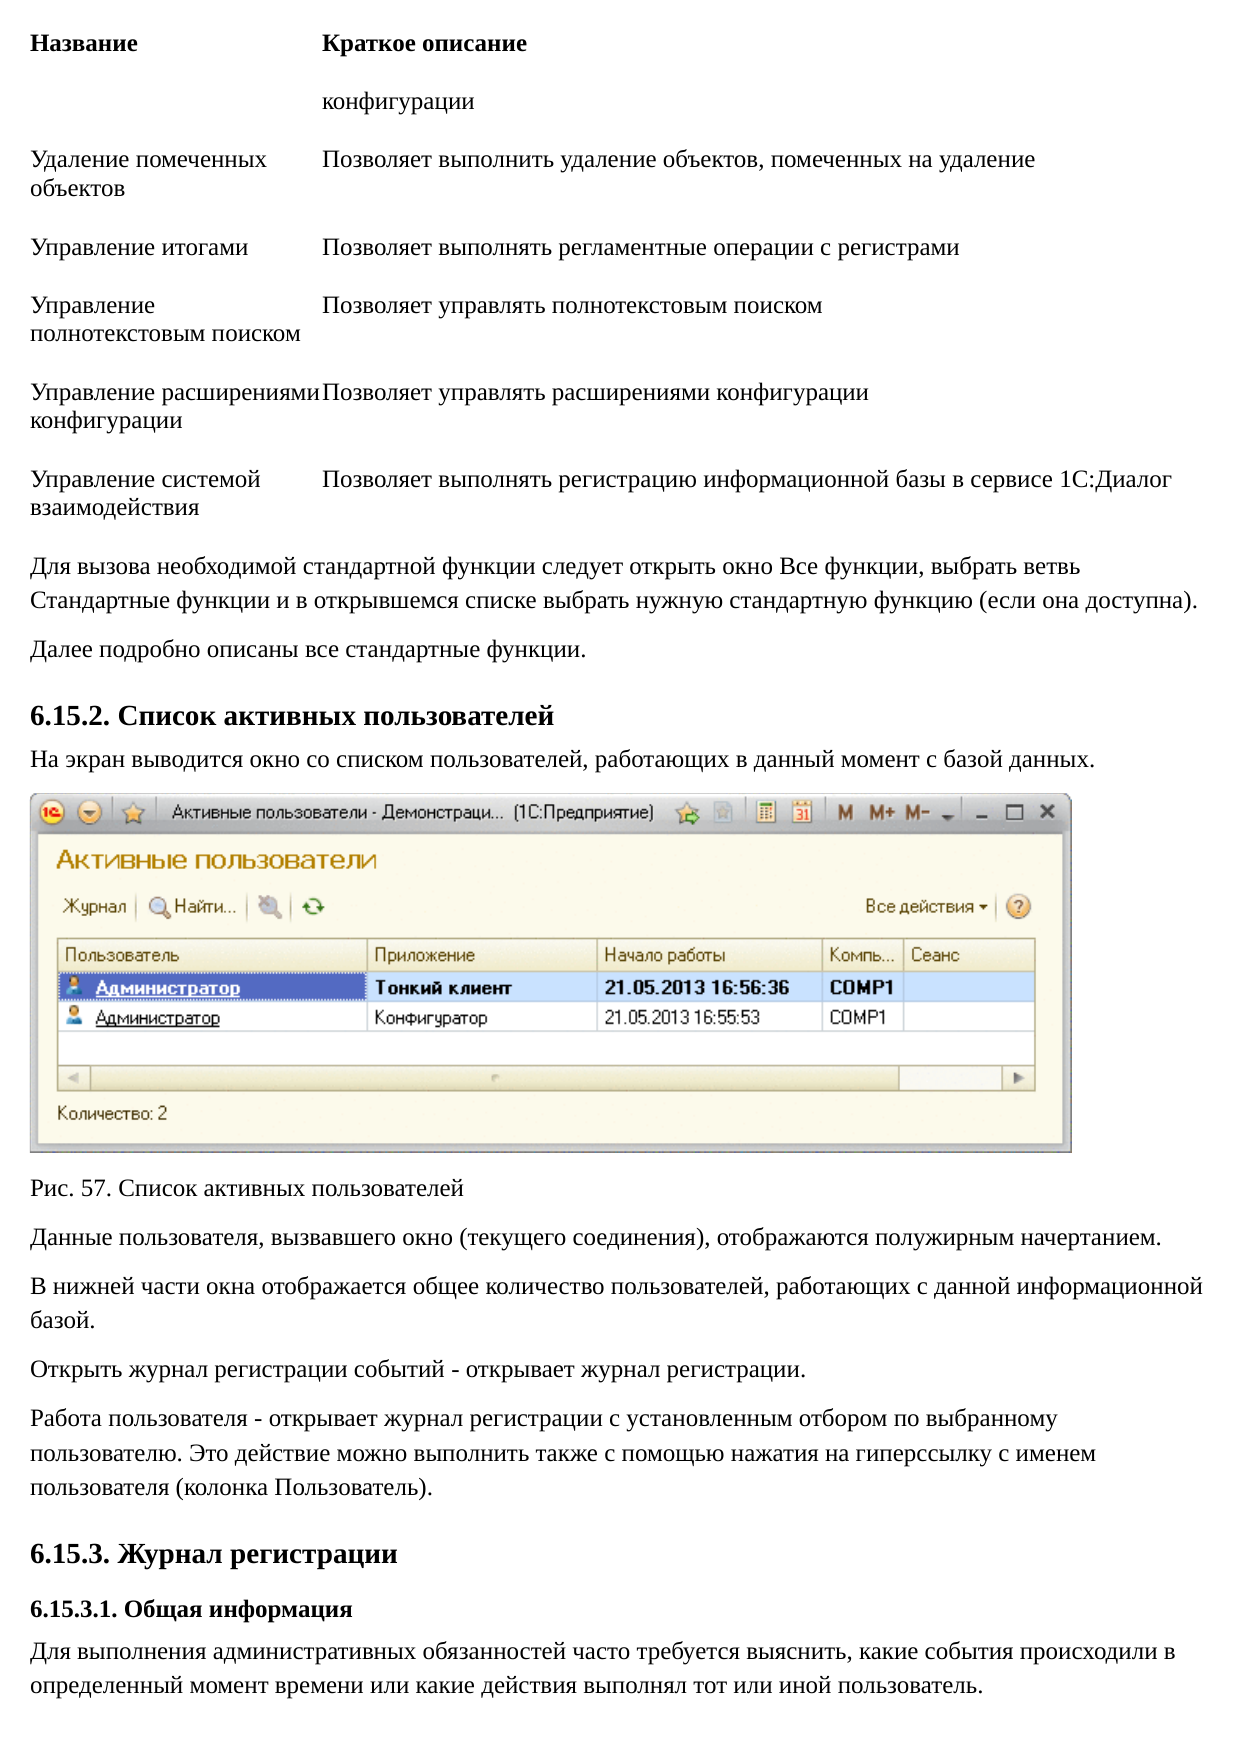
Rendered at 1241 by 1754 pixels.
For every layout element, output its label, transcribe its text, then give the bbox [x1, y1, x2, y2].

text На экран выводится окно со списком пользователей, работающих в данный момент с базой данных. [30, 744, 1211, 773]
text Работа пользователя ‑ открывает журнал регистрации с установленным отбором по выбранному пользователю. Это действие можно выполнить также с помощью нажатия на гиперссылку с именем пользователя (колонка Пользователь). [30, 1403, 1211, 1501]
text Далее подробно описаны все стандартные функции. [30, 634, 1211, 663]
table_header Краткое описание [322, 28, 1211, 86]
table_cell Позволяет выполнять регистрацию информационной базы в сервисе 1С:Диалог [322, 464, 1211, 551]
text Данные пользователя, вызвавшего окно (текущего соединения), отображаются полужирным начертанием. [30, 1222, 1211, 1251]
table_cell Управление системой взаимодействия [30, 464, 322, 551]
text Рис. 57. Список активных пользователей [30, 1173, 1211, 1201]
subtitle 6.15.3. Журнал регистрации [30, 1536, 1211, 1569]
table_cell Удаление помеченных объектов [30, 145, 322, 232]
table_cell Управление итогами [30, 232, 322, 290]
table_cell Позволяет выполнять регламентные операции с регистрами [322, 232, 1211, 290]
table_cell Управление полнотекстовым поиском [30, 290, 322, 377]
text Для вызова необходимой стандартной функции следует открыть окно Все функции, выбрать ветвь Стандартные функции и в открывшемся списке выбрать нужную стандартную функцию (если она доступна). [30, 551, 1211, 614]
table_cell Управление расширениями конфигурации [30, 377, 322, 464]
text Открыть журнал регистрации событий ‑ открывает журнал регистрации. [30, 1354, 1211, 1383]
picture [29, 793, 1072, 1153]
table_cell [30, 86, 322, 144]
subtitle 6.15.3.1. Общая информация [30, 1594, 1211, 1623]
table_cell конфигурации [322, 86, 1211, 144]
text В нижней части окна отображается общее количество пользователей, работающих с данной информационной базой. [30, 1271, 1211, 1334]
table_cell Позволяет управлять расширениями конфигурации [322, 377, 1211, 464]
text Для выполнения административных обязанностей часто требуется выяснить, какие события происходили в определенный момент времени или какие действия выполнял тот или иной пользователь. [30, 1636, 1211, 1699]
table_cell Позволяет выполнить удаление объектов, помеченных на удаление [322, 145, 1211, 232]
subtitle 6.15.2. Список активных пользователей [30, 698, 1211, 731]
table_cell Позволяет управлять полнотекстовым поиском [322, 290, 1211, 377]
table_header Название [30, 28, 322, 86]
